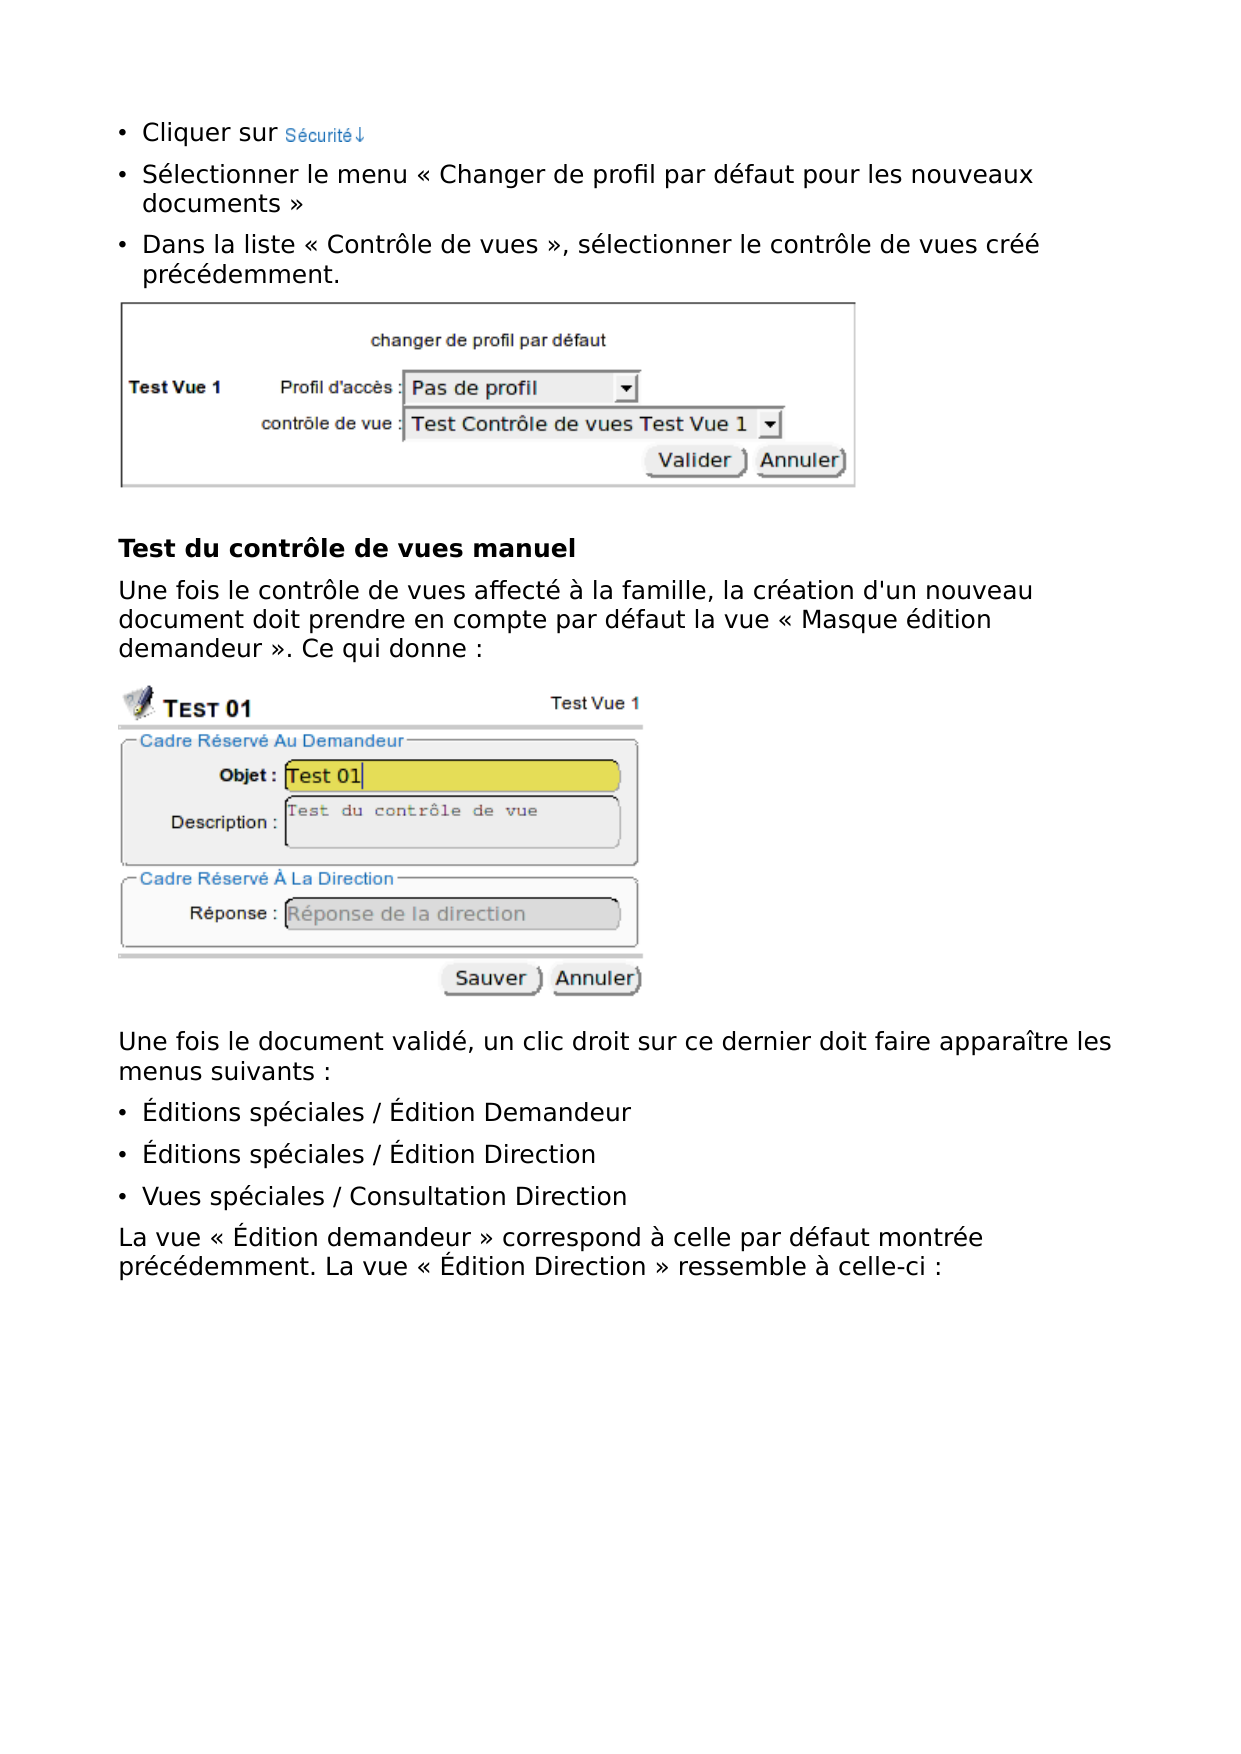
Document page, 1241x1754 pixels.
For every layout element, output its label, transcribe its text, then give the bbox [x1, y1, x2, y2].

picture [118, 301, 862, 497]
picture [118, 676, 651, 1015]
list Vues spéciales / Consultation Direction [118, 1182, 1122, 1211]
text La vue « Édition demandeur » correspond à celle par défaut montrée précédemment. La vue « Édition Direction » ressemble à celle-ci : [118, 1223, 1122, 1282]
list Cliquer sur [118, 118, 1122, 147]
picture [285, 127, 364, 142]
text Une fois le document validé, un clic droit sur ce dernier doit faire apparaître les menus suivants : [118, 1027, 1122, 1086]
list Dans la liste « Contrôle de vues », sélectionner le contrôle de vues créé précédemment. [118, 231, 1122, 289]
text Une fois le contrôle de vues affecté à la famille, la création d'un nouveau document doit prendre en compte par défaut la vue « Masque édition demandeur ». Ce qui donne : [118, 576, 1122, 663]
subtitle Test du contrôle de vues manuel [118, 534, 1122, 563]
list Éditions spéciales / Édition Demandeur [118, 1098, 1122, 1127]
list Éditions spéciales / Édition Direction [118, 1140, 1122, 1169]
list Sélectionner le menu « Changer de profil par défaut pour les nouveaux documents » [118, 160, 1122, 218]
